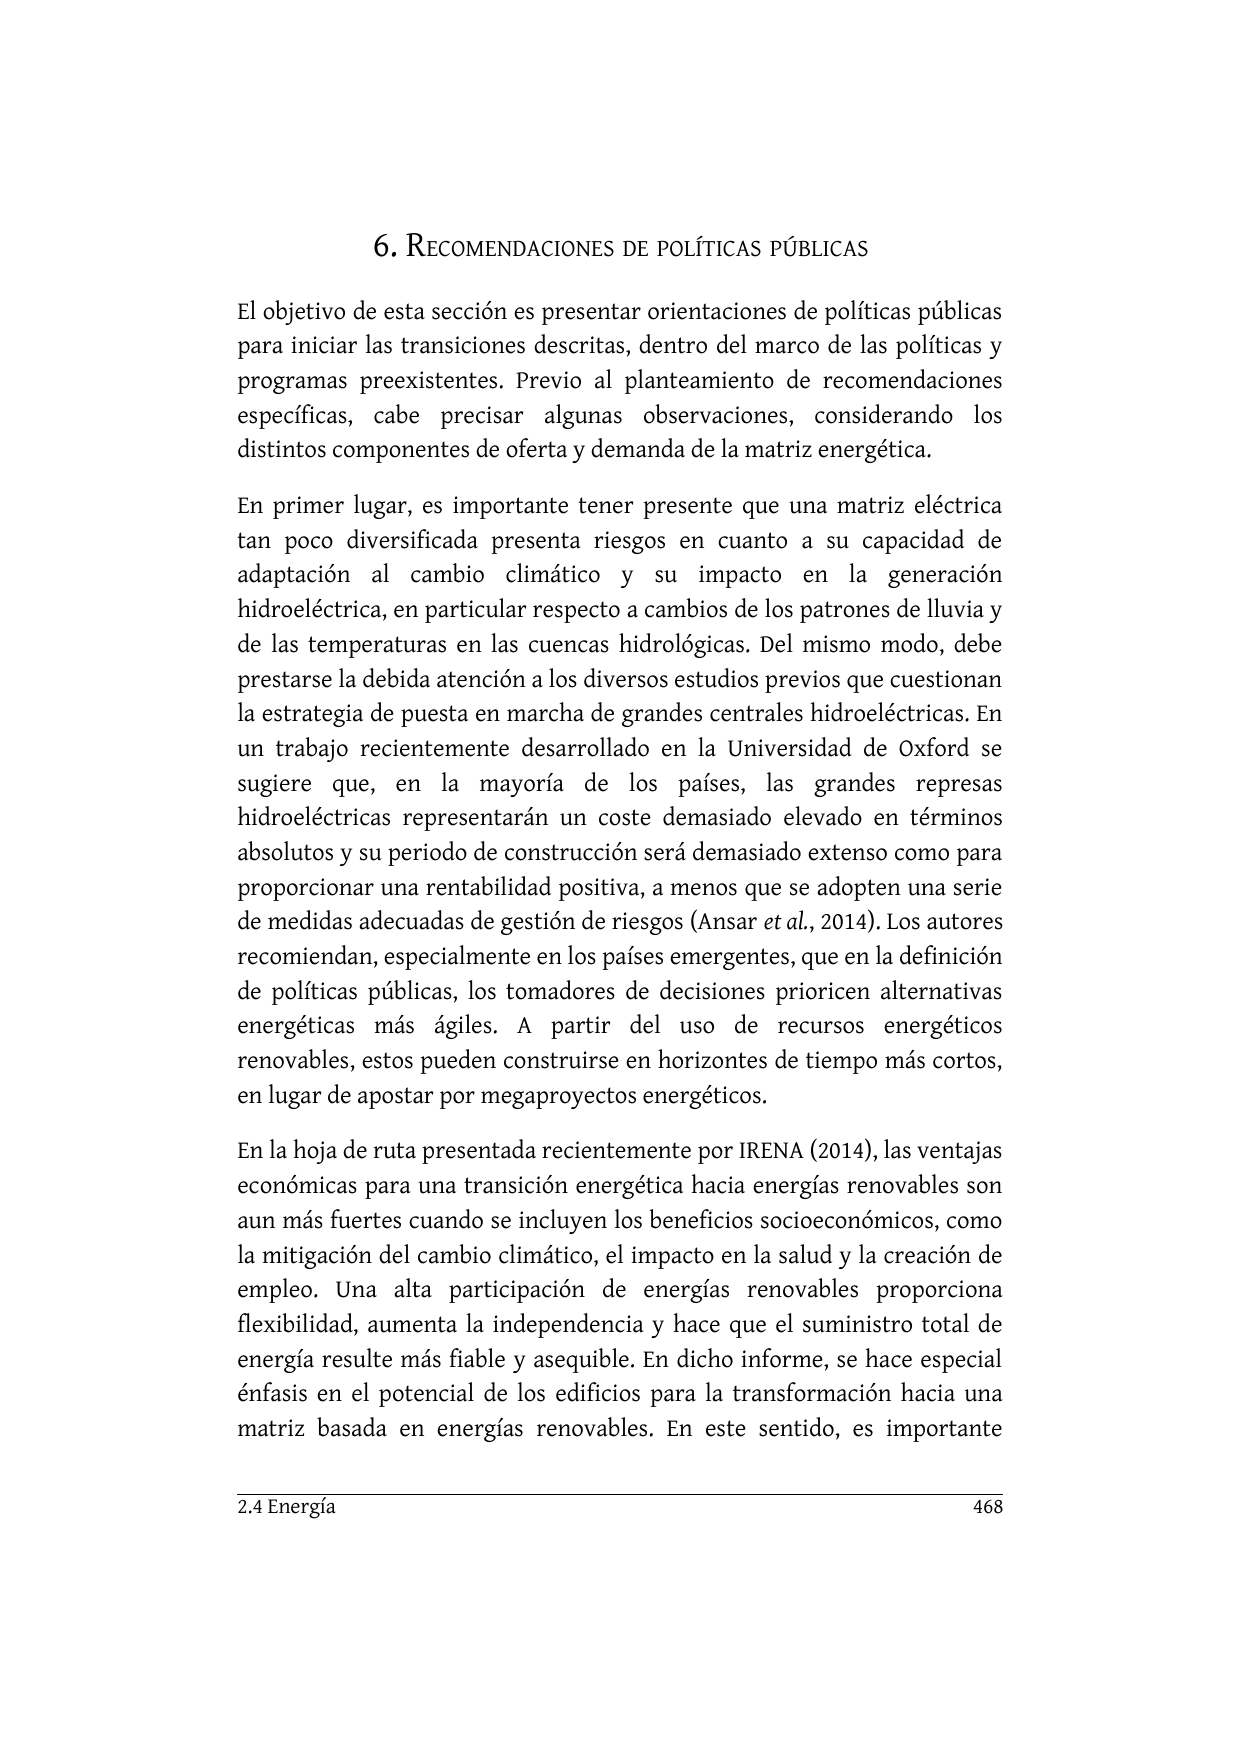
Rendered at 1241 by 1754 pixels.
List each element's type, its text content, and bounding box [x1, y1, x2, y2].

text En la hoja de ruta presentada recientemente por IRENA (2014), las ventajas económicas para una transición energética hacia energías renovables son aun más fuertes cuando se incluyen los beneficios socioeconómicos, como la mitigación del cambio climático, el impacto en la salud y la creación de empleo. Una alta participación de energías renovables proporciona flexibilidad, aumenta la independencia y hace que el suministro total de energía resulte más fiable y asequible. En dicho informe, se hace especial énfasis en el potencial de los edificios para la transformación hacia una matriz basada en energías renovables. En este sentido, es importante [237, 1137, 1003, 1443]
text En primer lugar, es importante tener presente que una matriz eléctrica tan poco diversificada presenta riesgos en cuanto a su capacidad de adaptación al cambio climático y su impacto en la generación hidroeléctrica, en particular respecto a cambios de los patrones de lluvia y de las temperaturas en las cuencas hidrológicas. Del mismo modo, debe prestarse la debida atención a los diversos estudios previos que cuestionan la estrategia de puesta en marcha de grandes centrales hidroeléctricas. En un trabajo recientemente desarrollado en la Universidad de Oxford se sugiere que, en la mayoría de los países, las grandes represas hidroeléctricas representarán un coste demasiado elevado en términos absolutos y su periodo de construcción será demasiado extenso como para proporcionar una rentabilidad positiva, a menos que se adopten una serie de medidas adecuadas de gestión de riesgos (Ansar et al., 2014). Los autores recomiendan, especialmente en los países emergentes, que en la definición de políticas públicas, los tomadores de decisiones prioricen alternativas energéticas más ágiles. A partir del uso de recursos energéticos renovables, estos pueden construirse en horizontes de tiempo más cortos, en lugar de apostar por megaproyectos energéticos. [237, 492, 1003, 1110]
text El objetivo de esta sección es presentar orientaciones de políticas públicas para iniciar las transiciones descritas, dentro del marco de las políticas y programas preexistentes. Previo al planteamiento de recomendaciones específicas, cabe precisar algunas observaciones, considerando los distintos componentes de oferta y demanda de la matriz energética. [237, 297, 1003, 465]
subtitle Recomendaciones de políticas públicas [282, 225, 958, 267]
